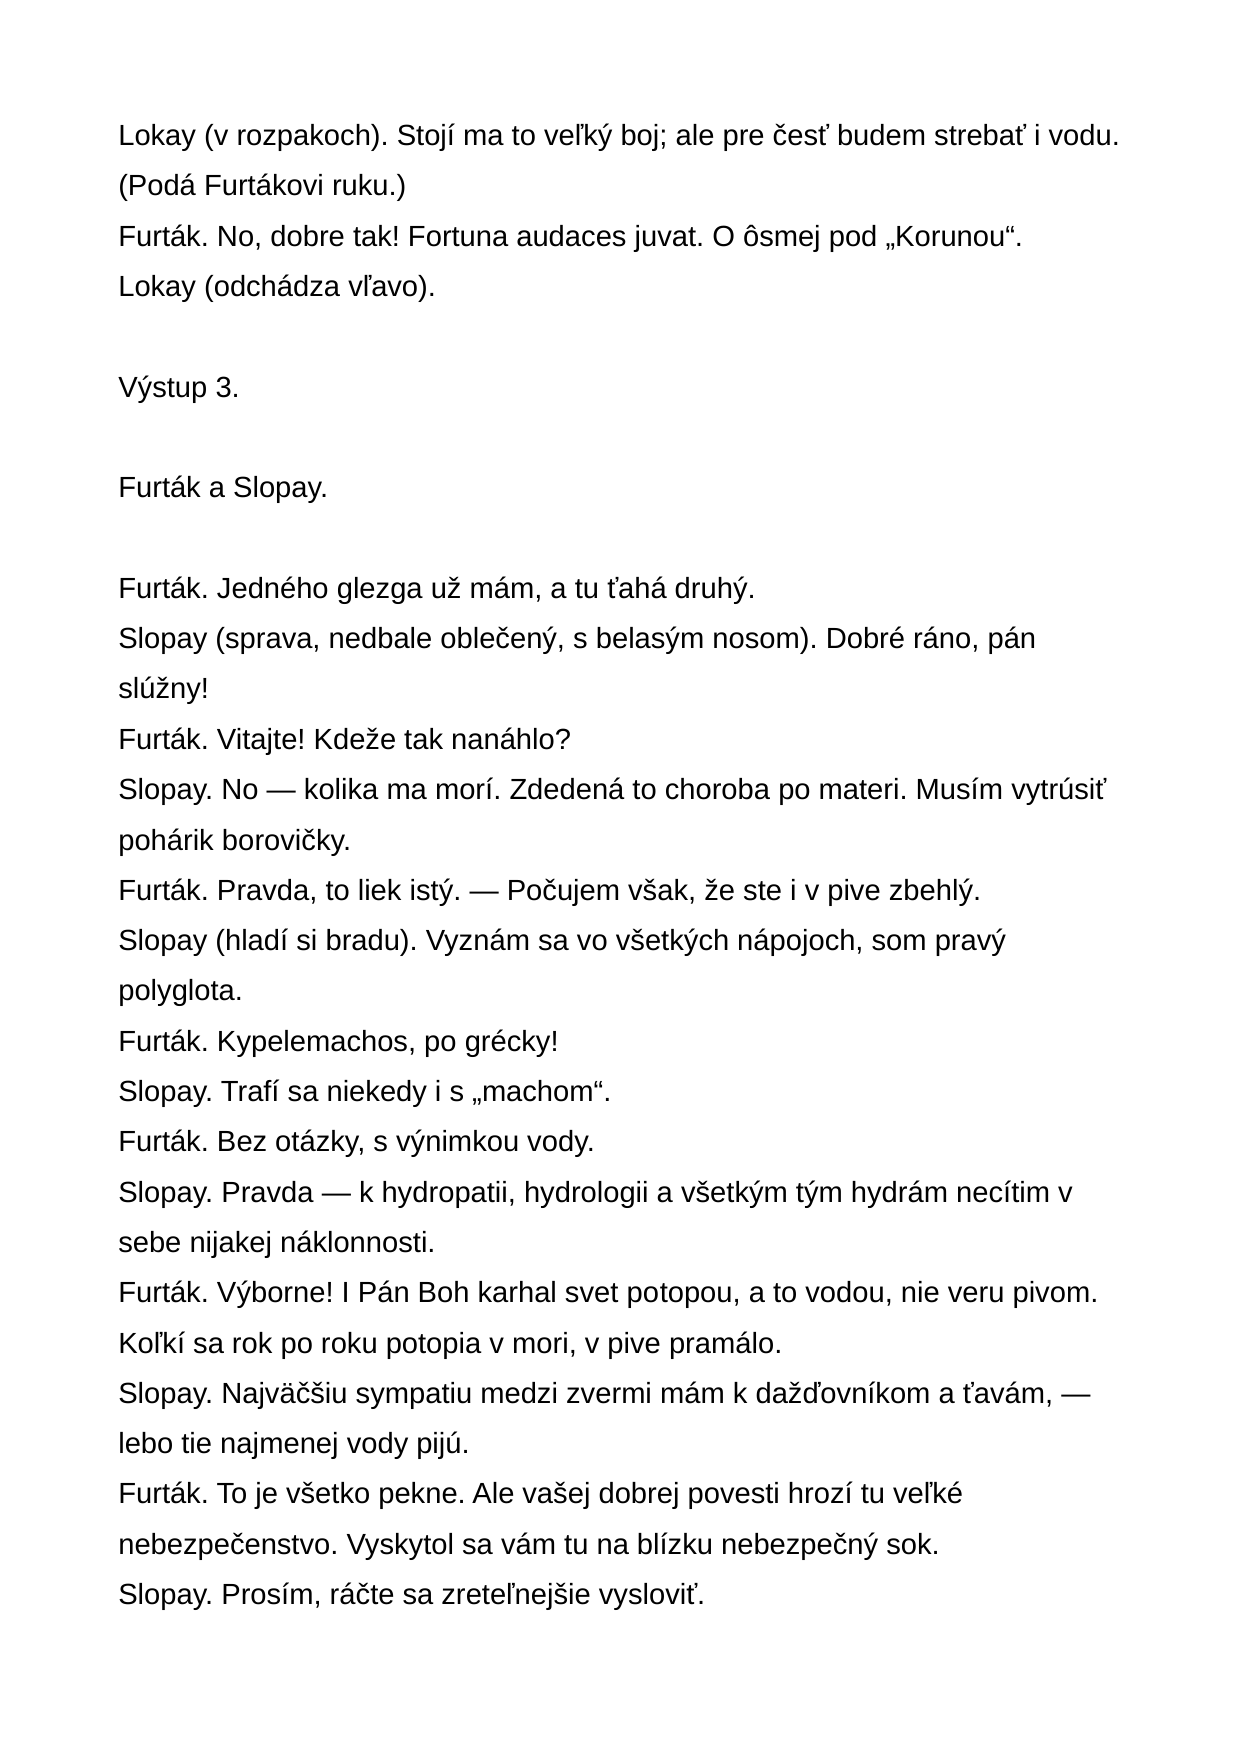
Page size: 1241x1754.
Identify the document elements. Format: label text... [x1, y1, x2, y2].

text Furták. To je všetko pekne. Ale vašej dobrej povesti hrozí tu veľké nebezpečenstvo. Vyskytol sa vám tu na blízku nebezpečný sok. [118, 1477, 1122, 1560]
text Furták. Jedného glezga už mám, a tu ťahá druhý. [118, 571, 1122, 604]
text Furták a Slopay. [118, 470, 1122, 504]
text Furták. No, dobre tak! Fortuna audaces juvat. O ôsmej pod „Korunou“. [118, 219, 1122, 252]
text Furták. Bez otázky, s výnimkou vody. [118, 1124, 1122, 1158]
text Furták. Pravda, to liek istý. — Počujem však, že ste i v pive zbehlý. [118, 873, 1122, 906]
text Slopay. No — kolika ma morí. Zdedená to choroba po materi. Musím vytrúsiť pohárik bo­rovičky. [118, 772, 1122, 856]
text Slopay. Prosím, ráčte sa zreteľnejšie vysloviť. [118, 1577, 1122, 1611]
text Lokay (odchádza vľavo). [118, 269, 1122, 303]
text Furták. Výborne! I Pán Boh karhal svet po­topou, a to vodou, nie veru pivom. Koľkí sa rok po roku potopia v mori, v pive pramálo. [118, 1275, 1122, 1359]
text Slopay (hladí si bradu). Vyznám sa vo všetkých nápojoch, som pravý polyglota. [118, 923, 1122, 1007]
text Slopay (sprava, nedbale oblečený, s belasým nosom). Dobré ráno, pán slúžny! [118, 621, 1122, 705]
text Slopay. Pravda — k hydropatii, hydrologii a všetkým tým hydrám necítim v sebe nijakej náklonnosti. [118, 1175, 1122, 1258]
text Výstup 3. [118, 370, 1122, 403]
text Lokay (v rozpakoch). Stojí ma to veľký boj; ale pre česť budem strebať i vodu. (Podá Furtákovi ruku.) [118, 118, 1122, 202]
text Furták. Kypelemachos, po grécky! [118, 1024, 1122, 1057]
text Slopay. Najväčšiu sympatiu medzi zvermi mám k dažďovníkom a ťavám, — lebo tie naj­menej vody pijú. [118, 1376, 1122, 1460]
text Furták. Vitajte! Kdeže tak nanáhlo? [118, 722, 1122, 755]
text Slopay. Trafí sa niekedy i s „machom“. [118, 1074, 1122, 1108]
